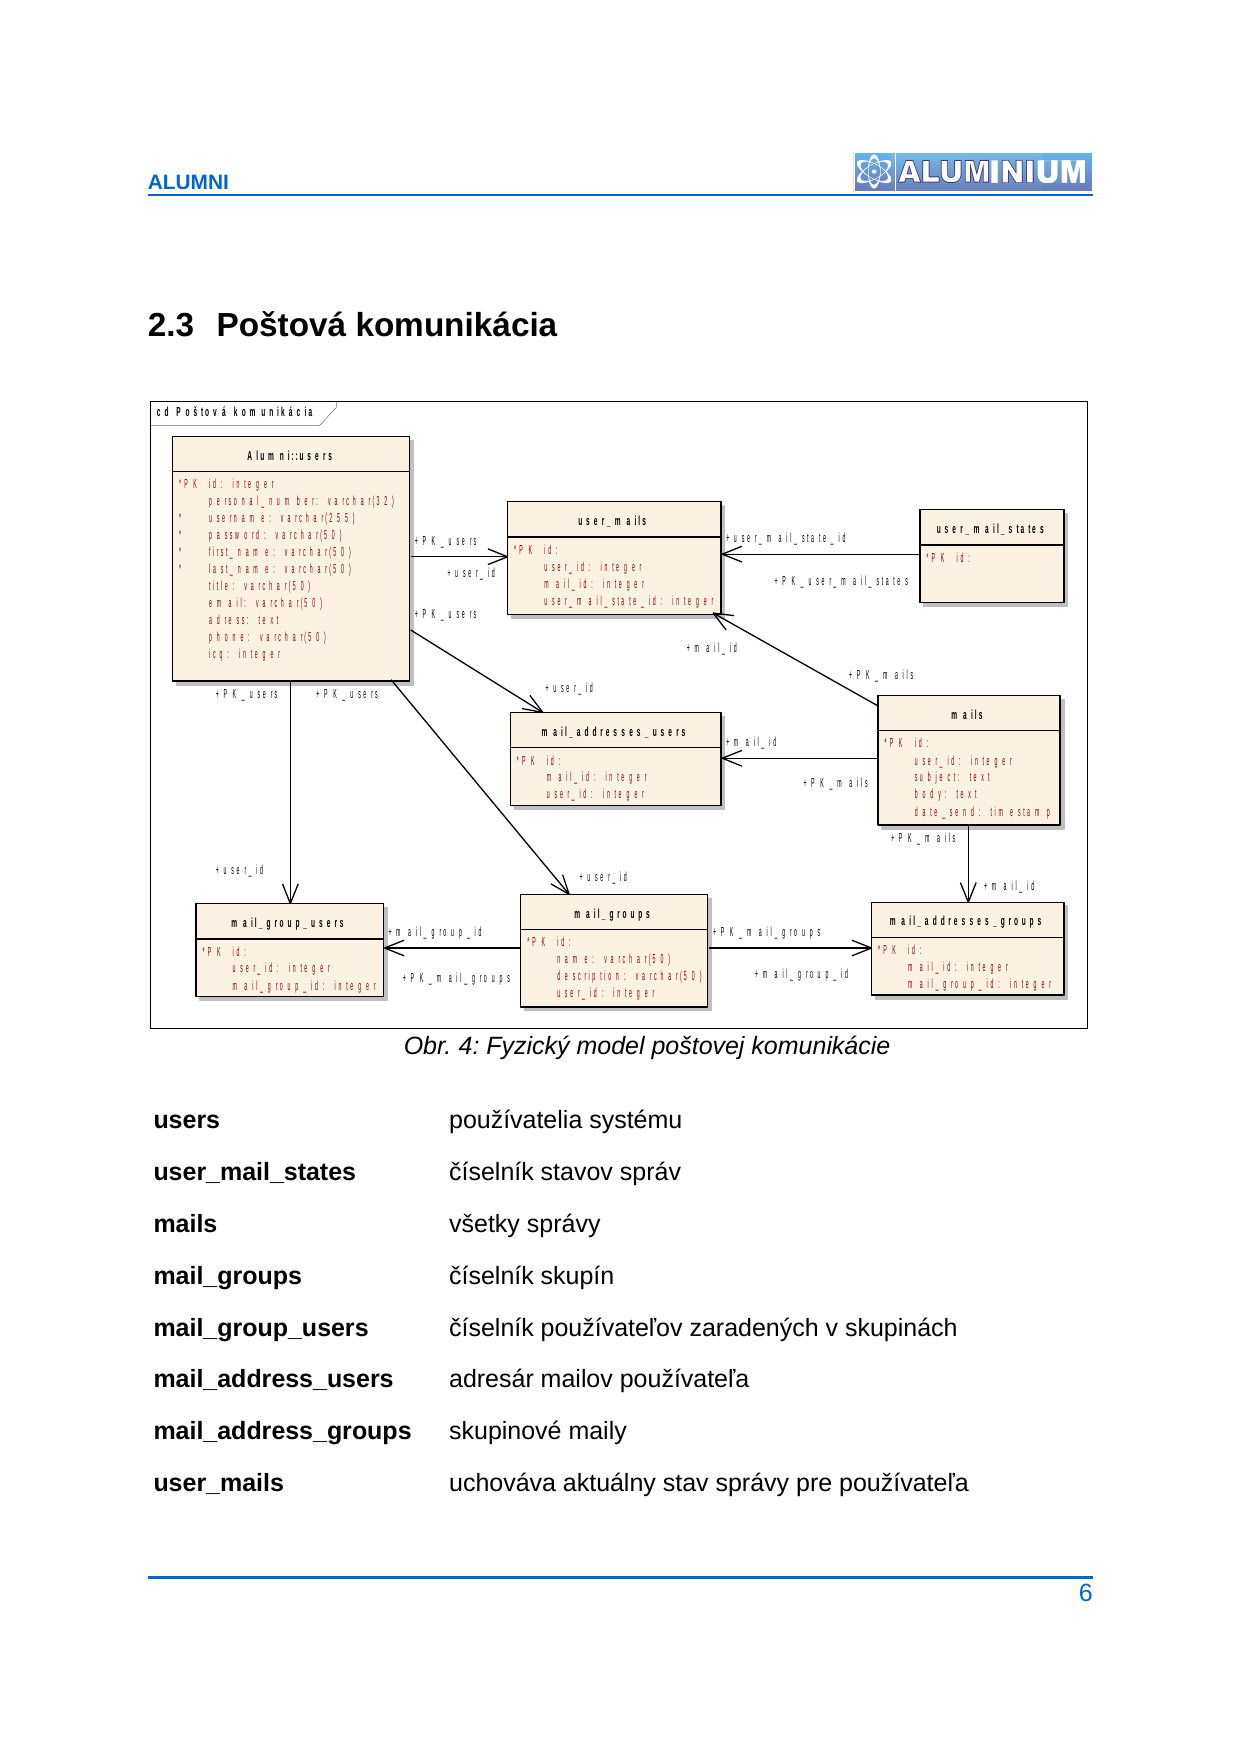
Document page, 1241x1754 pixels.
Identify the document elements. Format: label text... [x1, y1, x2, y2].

table_cell mail_group_users [148, 1308, 443, 1359]
table_cell uchováva aktuálny stav správy pre používateľa [443, 1463, 1093, 1515]
subtitle Poštová komunikácia [148, 306, 1093, 343]
table_cell mails [148, 1204, 443, 1256]
table_cell adresár mailov používateľa [443, 1360, 1093, 1411]
table_header používatelia systému [443, 1100, 1093, 1152]
table_cell číselník stavov správ [443, 1152, 1093, 1204]
table_cell mail_groups [148, 1256, 443, 1308]
table_cell všetky správy [443, 1204, 1093, 1256]
table_cell user_mail_states [148, 1152, 443, 1204]
table_header users [148, 1100, 443, 1152]
table_cell číselník skupín [443, 1256, 1093, 1308]
text Obr. 4: Fyzický model poštovej komunikácie [146, 397, 1150, 1060]
table_cell skupinové maily [443, 1411, 1093, 1463]
table_cell číselník používateľov zaradených v skupinách [443, 1308, 1093, 1359]
table_cell mail_address_groups [148, 1411, 443, 1463]
table_cell user_mails [148, 1463, 443, 1515]
table_cell mail_address_users [148, 1360, 443, 1411]
